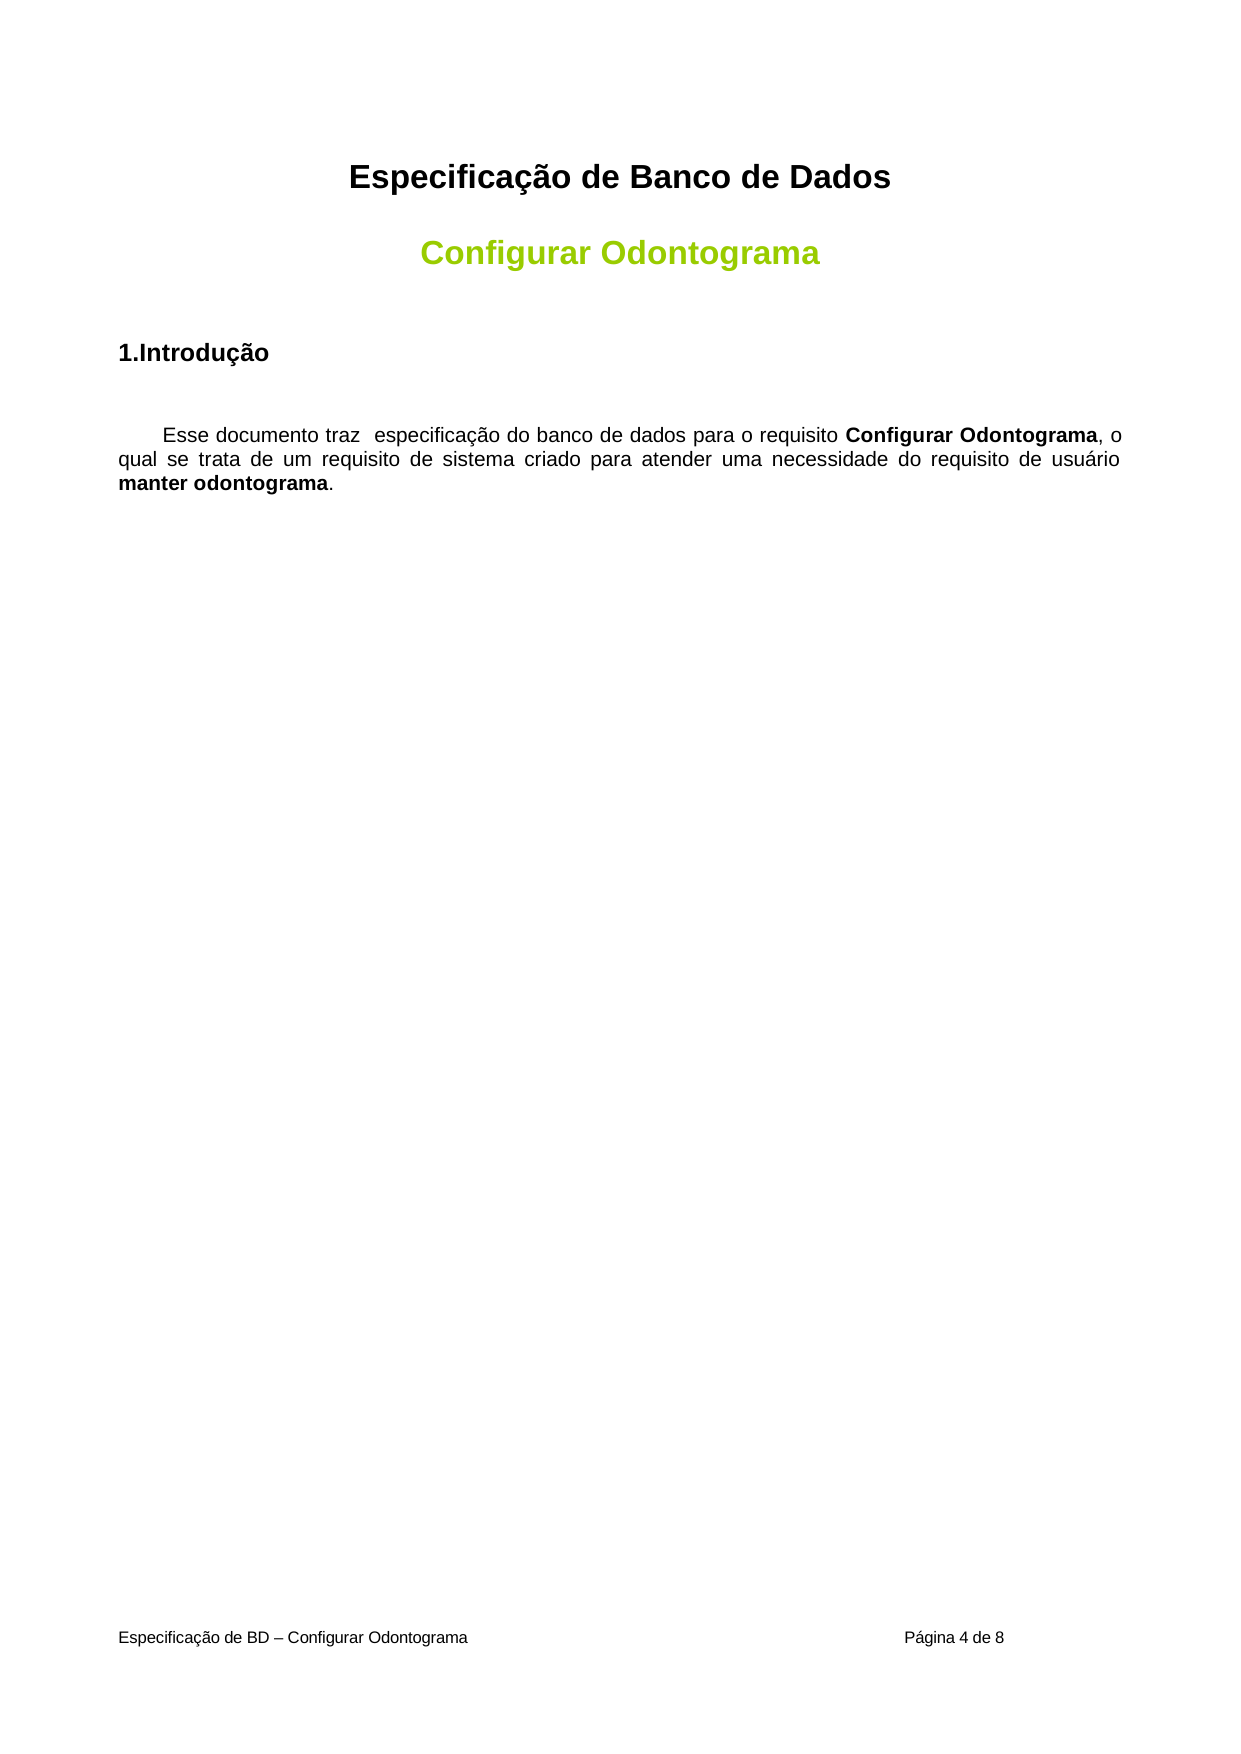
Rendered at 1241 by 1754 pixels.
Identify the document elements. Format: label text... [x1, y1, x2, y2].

title Especificação de Banco de Dados [118, 157, 1122, 196]
text Esse documento traz especificação do banco de dados para o requisito Configurar Odontograma, o qual se trata de um requisito de sistema criado para atender uma necessidade do requisito de usuário manter odontograma. [118, 422, 1122, 495]
title Configurar Odontograma [118, 233, 1122, 272]
subtitle Introdução [118, 338, 1122, 367]
